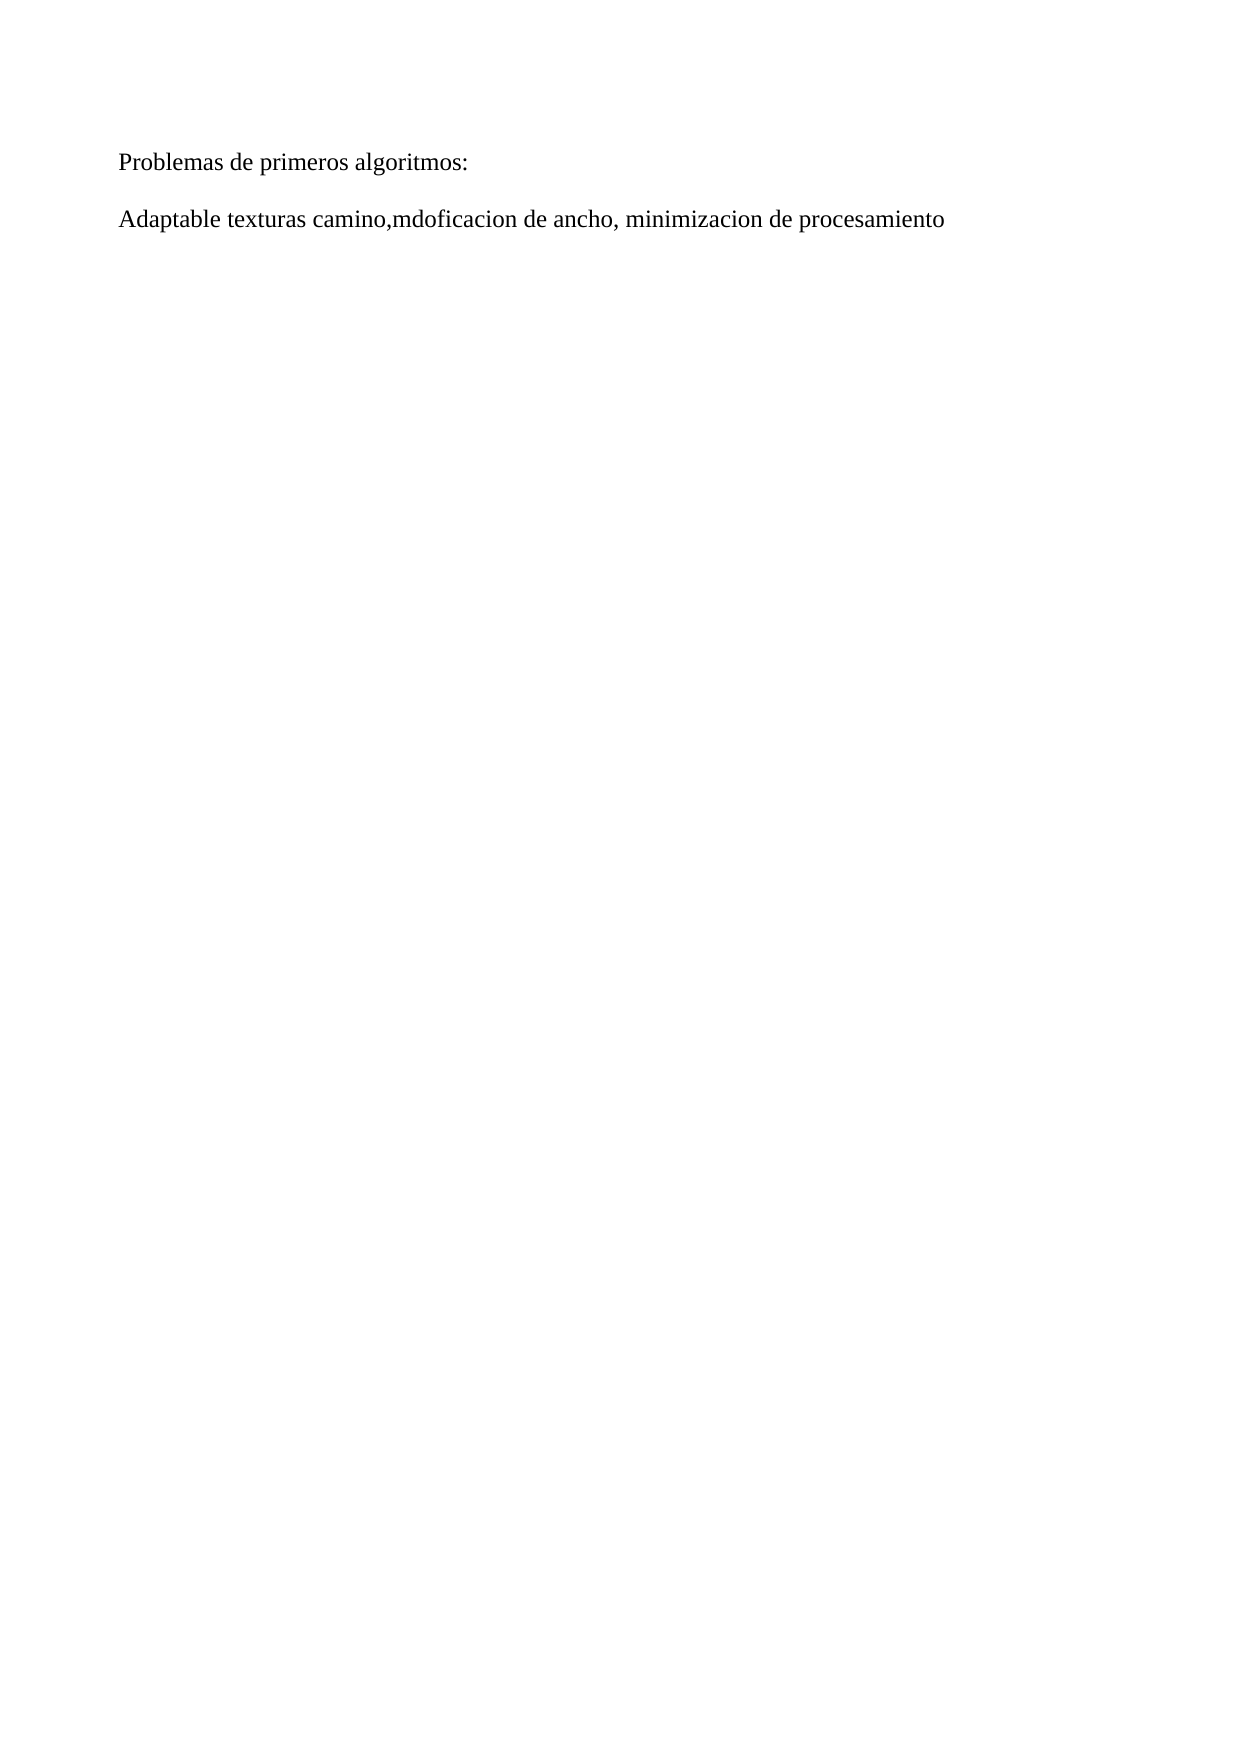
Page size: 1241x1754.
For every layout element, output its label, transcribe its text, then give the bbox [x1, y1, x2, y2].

text Adaptable texturas camino,mdoficacion de ancho, minimizacion de procesamiento [118, 204, 1122, 233]
text Problemas de primeros algoritmos: [118, 147, 1122, 176]
